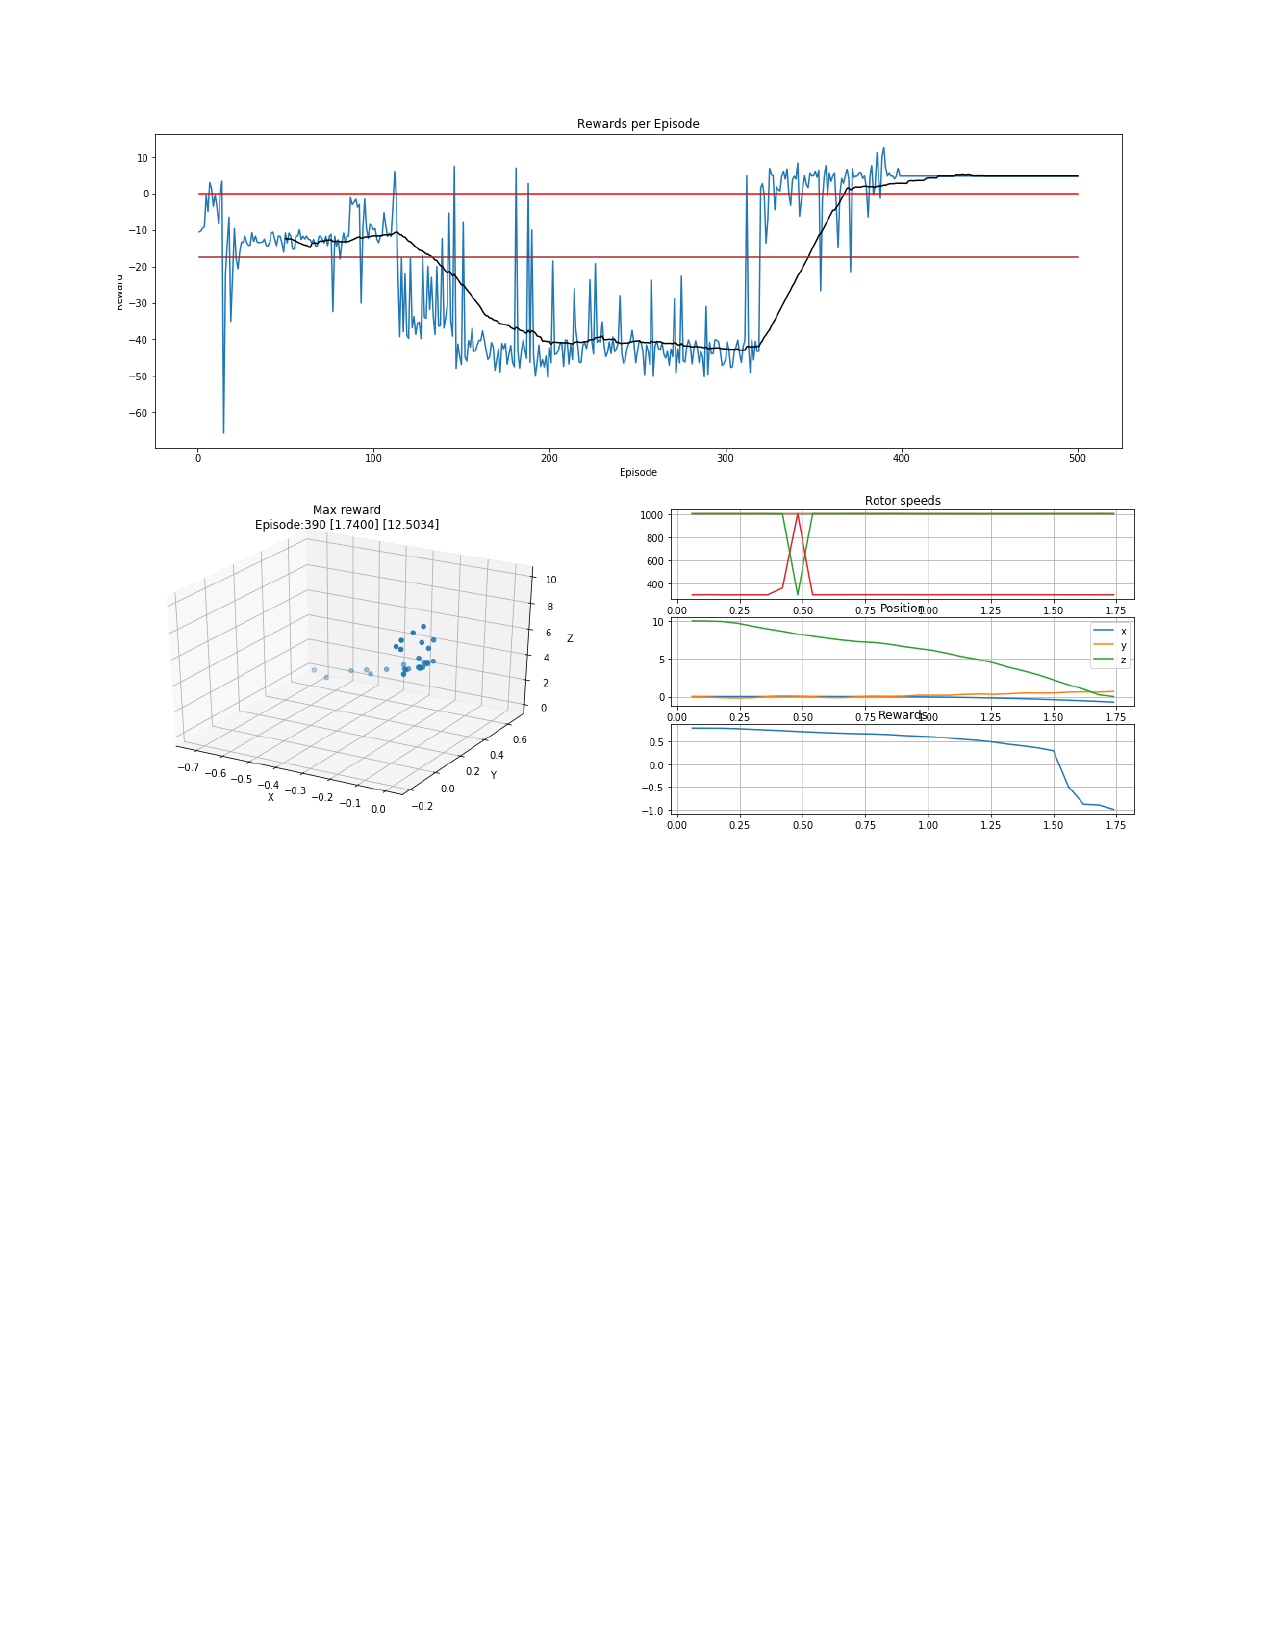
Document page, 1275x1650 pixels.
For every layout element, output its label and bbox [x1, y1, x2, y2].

picture [118, 118, 1157, 841]
